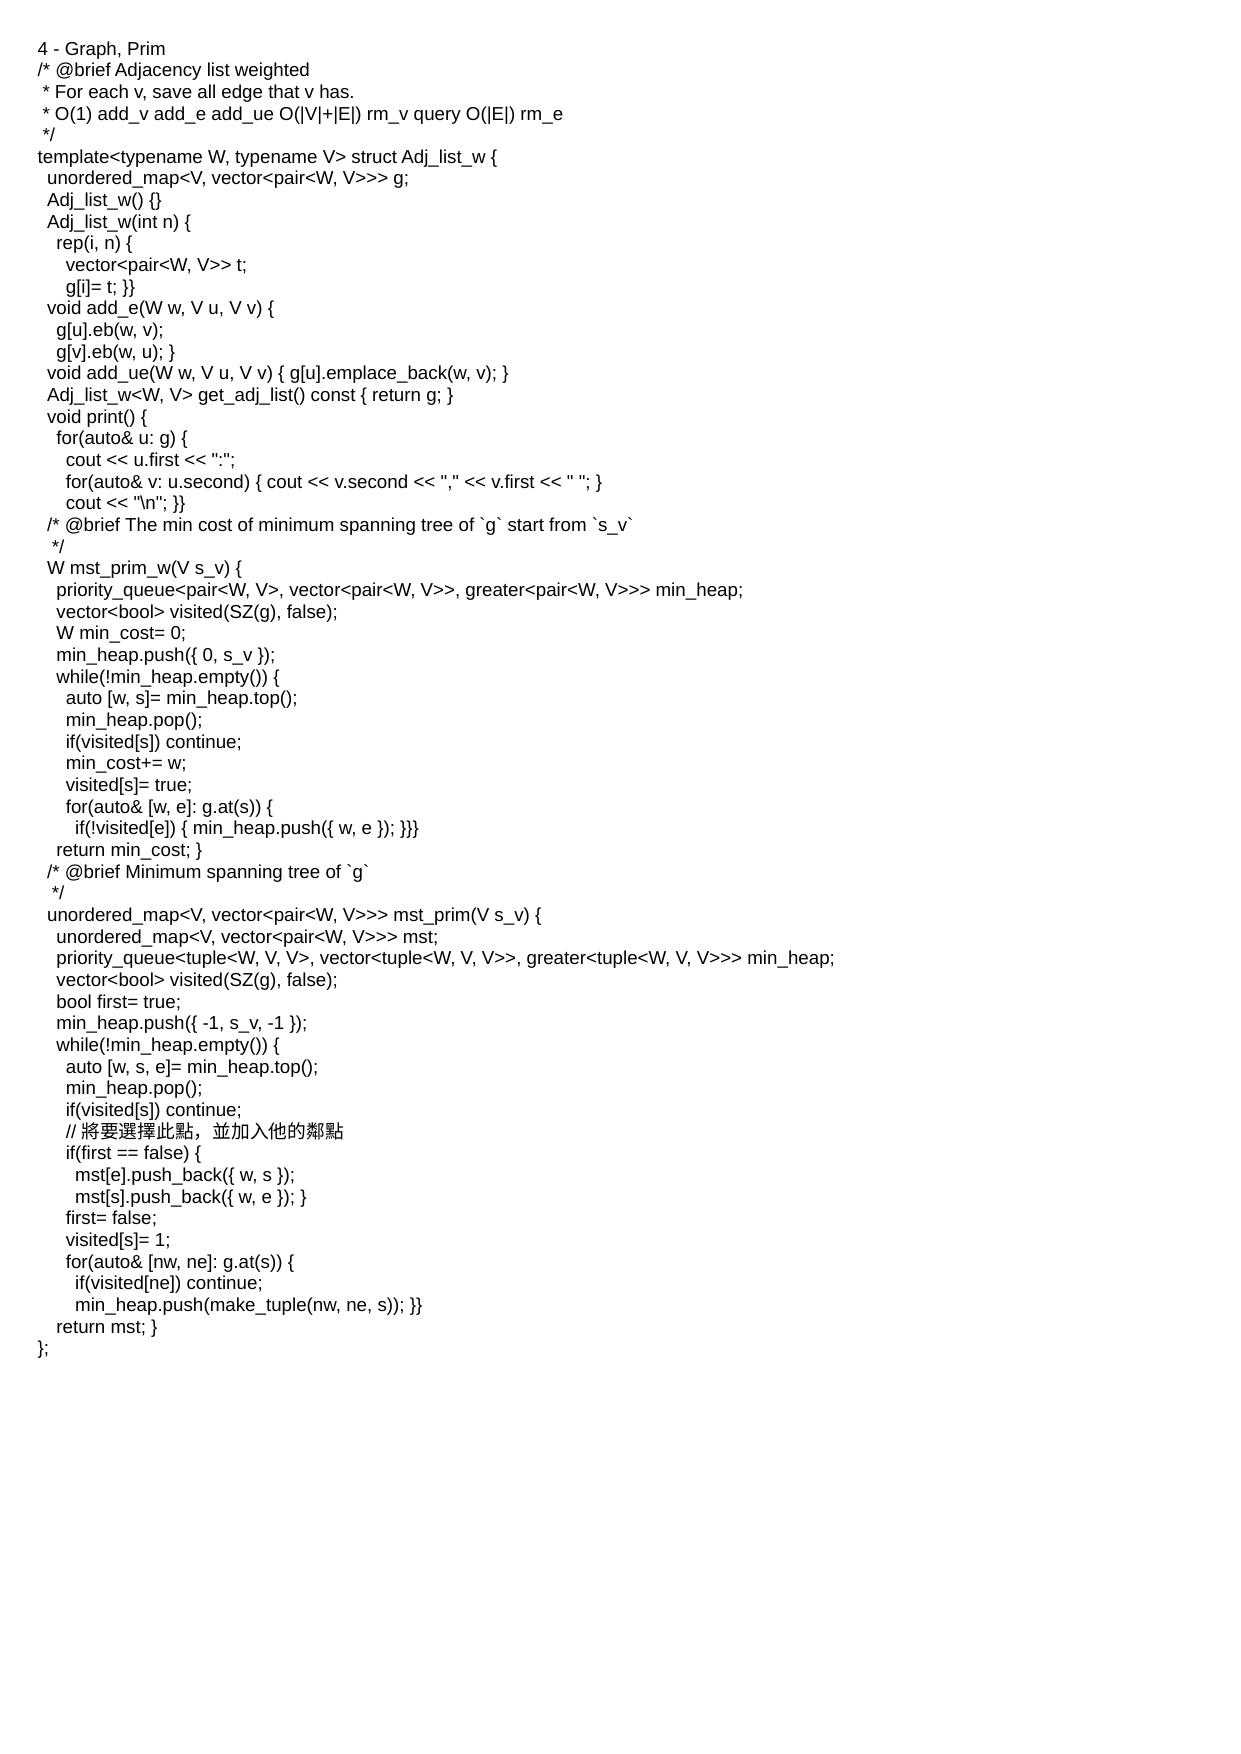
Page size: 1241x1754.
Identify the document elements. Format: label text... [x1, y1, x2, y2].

text mst[s].push_back({ w, e }); } [37, 1186, 1203, 1207]
text unordered_map<V, vector<pair<W, V>>> mst; [37, 926, 1203, 947]
text min_heap.pop(); [37, 1077, 1203, 1099]
text Adj_list_w(int n) { [37, 211, 1203, 232]
text */ [37, 124, 1203, 146]
text }; [37, 1337, 1203, 1359]
text rep(i, n) { [37, 232, 1203, 254]
text g[u].eb(w, v); [37, 319, 1203, 341]
text if(!visited[e]) { min_heap.push({ w, e }); }}} [37, 817, 1203, 839]
text * O(1) add_v add_e add_ue O(|V|+|E|) rm_v query O(|E|) rm_e [37, 102, 1203, 124]
text first= false; [37, 1207, 1203, 1229]
text bool first= true; [37, 991, 1203, 1012]
text if(visited[ne]) continue; [37, 1272, 1203, 1294]
text min_heap.push(make_tuple(nw, ne, s)); }} [37, 1294, 1203, 1316]
text cout << u.first << ":"; [37, 449, 1203, 471]
text */ [37, 882, 1203, 904]
text void print() { [37, 406, 1203, 427]
text vector<pair<W, V>> t; [37, 254, 1203, 276]
text for(auto& v: u.second) { cout << v.second << "," << v.first << " "; } [37, 471, 1203, 492]
text for(auto& [w, e]: g.at(s)) { [37, 796, 1203, 817]
text while(!min_heap.empty()) { [37, 1034, 1203, 1056]
text W mst_prim_w(V s_v) { [37, 557, 1203, 579]
text unordered_map<V, vector<pair<W, V>>> g; [37, 167, 1203, 189]
text min_heap.pop(); [37, 709, 1203, 731]
text W min_cost= 0; [37, 622, 1203, 644]
text min_heap.push({ -1, s_v, -1 }); [37, 1012, 1203, 1034]
text for(auto& u: g) { [37, 427, 1203, 449]
text if(visited[s]) continue; [37, 731, 1203, 752]
text return min_cost; } [37, 839, 1203, 861]
text g[i]= t; }} [37, 276, 1203, 297]
text * For each v, save all edge that v has. [37, 81, 1203, 102]
text vector<bool> visited(SZ(g), false); [37, 969, 1203, 991]
text min_heap.push({ 0, s_v }); [37, 644, 1203, 666]
text return mst; } [37, 1316, 1203, 1337]
text // 將要選擇此點，並加入他的鄰點 [37, 1121, 1203, 1142]
text Adj_list_w() {} [37, 189, 1203, 211]
text Adj_list_w<W, V> get_adj_list() const { return g; } [37, 384, 1203, 406]
text visited[s]= 1; [37, 1229, 1203, 1251]
text */ [37, 536, 1203, 557]
text vector<bool> visited(SZ(g), false); [37, 601, 1203, 622]
text cout << "\n"; }} [37, 492, 1203, 514]
text /* @brief The min cost of minimum spanning tree of `g` start from `s_v` [37, 514, 1203, 536]
text mst[e].push_back({ w, s }); [37, 1164, 1203, 1186]
text g[v].eb(w, u); } [37, 341, 1203, 362]
text if(first == false) { [37, 1142, 1203, 1164]
text 4 - Graph, Prim [37, 37, 1203, 59]
text priority_queue<tuple<W, V, V>, vector<tuple<W, V, V>>, greater<tuple<W, V, V>>> min_heap; [37, 947, 1203, 969]
text void add_ue(W w, V u, V v) { g[u].emplace_back(w, v); } [37, 362, 1203, 384]
text /* @brief Adjacency list weighted [37, 59, 1203, 81]
text auto [w, s, e]= min_heap.top(); [37, 1056, 1203, 1077]
text min_cost+= w; [37, 752, 1203, 774]
text for(auto& [nw, ne]: g.at(s)) { [37, 1251, 1203, 1272]
text void add_e(W w, V u, V v) { [37, 297, 1203, 319]
text while(!min_heap.empty()) { [37, 666, 1203, 687]
text template<typename W, typename V> struct Adj_list_w { [37, 146, 1203, 167]
text auto [w, s]= min_heap.top(); [37, 687, 1203, 709]
text unordered_map<V, vector<pair<W, V>>> mst_prim(V s_v) { [37, 904, 1203, 926]
text visited[s]= true; [37, 774, 1203, 796]
text if(visited[s]) continue; [37, 1099, 1203, 1121]
text /* @brief Minimum spanning tree of `g` [37, 861, 1203, 882]
text priority_queue<pair<W, V>, vector<pair<W, V>>, greater<pair<W, V>>> min_heap; [37, 579, 1203, 601]
